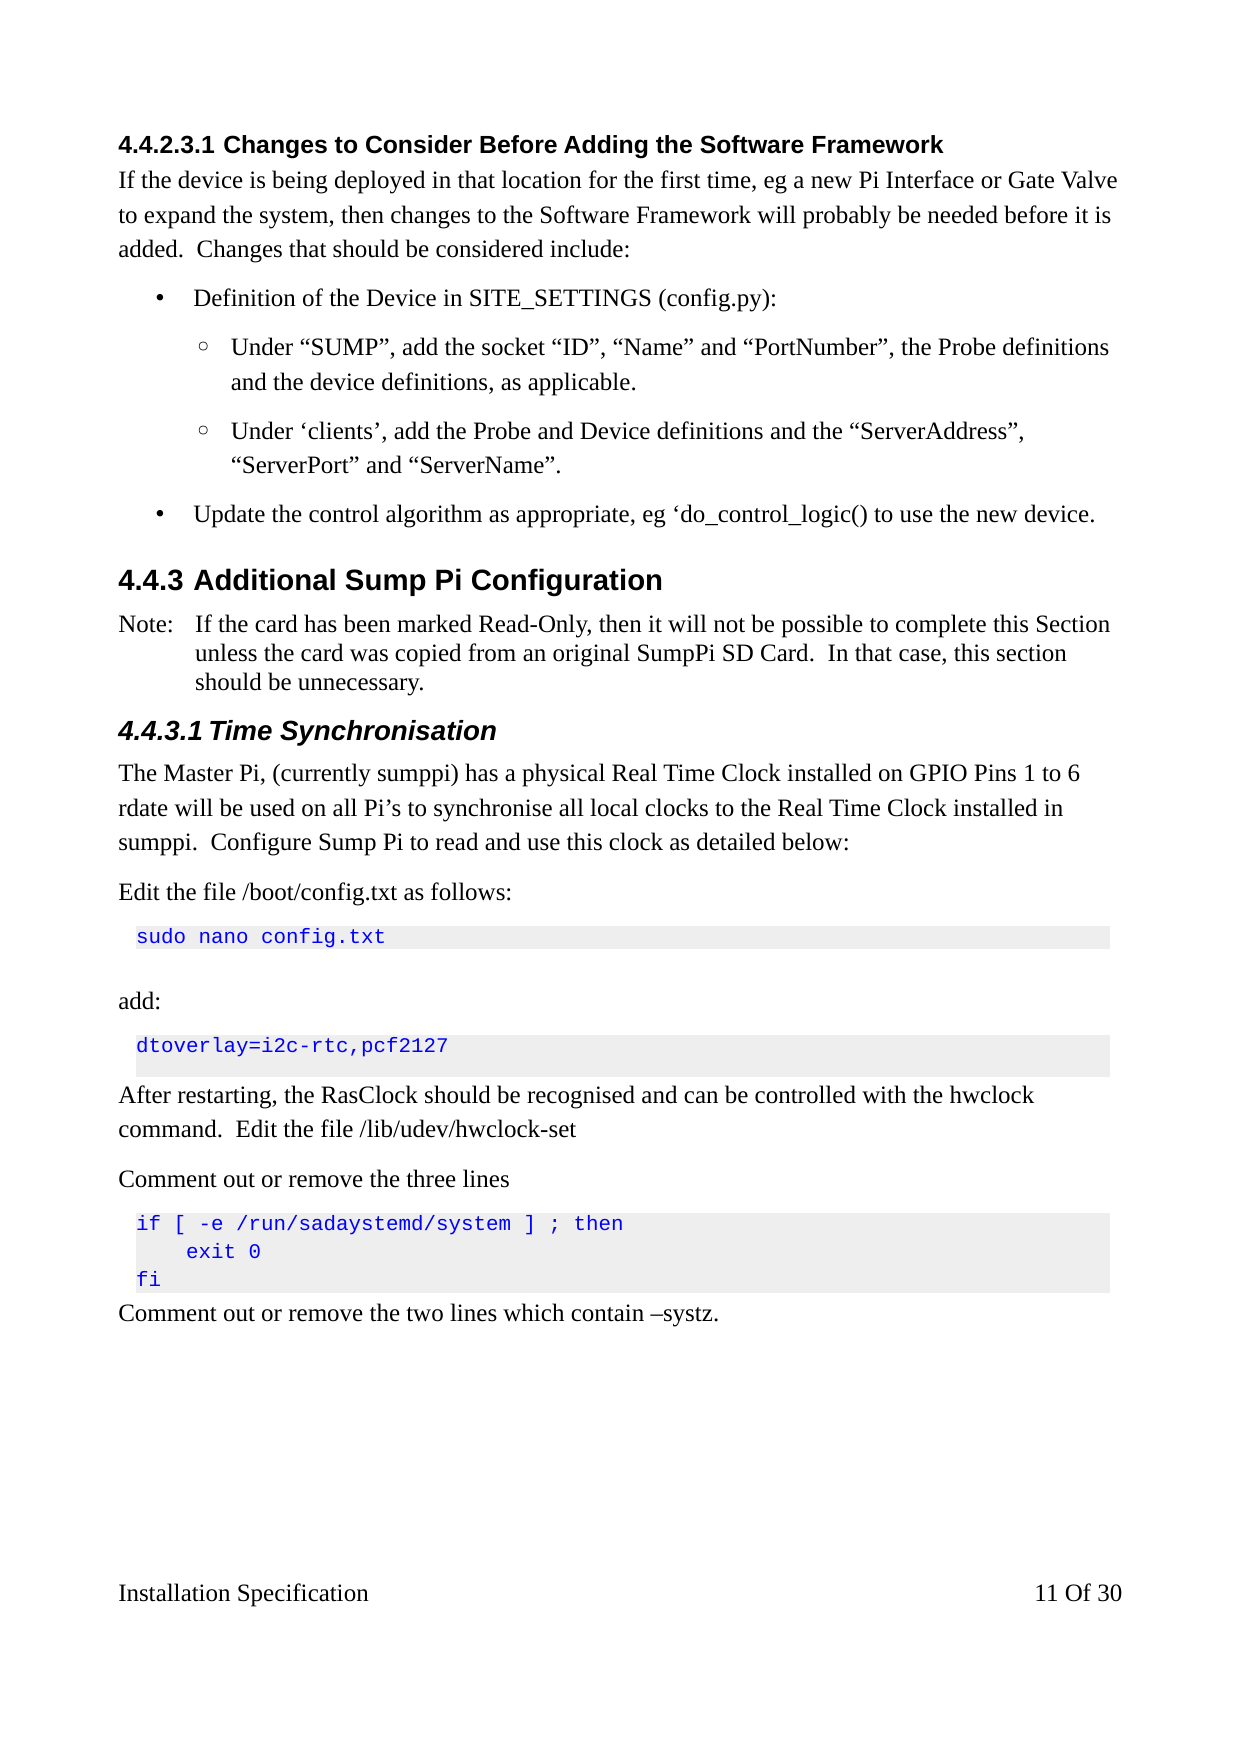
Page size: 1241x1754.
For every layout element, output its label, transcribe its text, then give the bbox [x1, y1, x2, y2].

list Under ‘clients’, add the Probe and Device definitions and the “ServerAddress”, “ServerPort” and “ServerName”. [193, 416, 1122, 479]
text Comment out or remove the two lines which contain –systz. [118, 1298, 1122, 1326]
text Comment out or remove the three lines [118, 1164, 1122, 1192]
text If the device is being deployed in that location for the first time, eg a new Pi Interface or Gate Valve to expand the system, then changes to the Software Framework will probably be needed before it is added. Changes that should be considered include: [118, 165, 1122, 263]
subtitle Time Synchronisation [118, 714, 1122, 746]
text add: [118, 986, 1122, 1014]
text sudo nano config.txt [136, 926, 1110, 949]
text Edit the file /boot/config.txt as follows: [118, 877, 1122, 905]
list Definition of the Device in SITE_SETTINGS (config.py): [156, 283, 1122, 312]
text After restarting, the RasClock should be recognised and can be controlled with the hwclock command. Edit the file /lib/udev/hwclock-set [118, 1080, 1122, 1143]
list Update the control algorithm as appropriate, eg ‘do_control_logic() to use the new device. [156, 499, 1122, 528]
text Note: If the card has been marked Read-Only, then it will not be possible to complete this Section unless the card was copied from an original SumpPi SD Card. In that case, this section should be unnecessary. [118, 609, 1122, 696]
subtitle Changes to Consider Before Adding the Software Framework [118, 131, 1122, 159]
text The Master Pi, (currently sumppi) has a physical Real Time Clock installed on GPIO Pins 1 to 6 rdate will be used on all Pi’s to synchronise all local clocks to the Real Time Clock installed in sumppi. Configure Sump Pi to read and use this clock as detailed below: [118, 758, 1122, 856]
text exit 0 [136, 1241, 1110, 1265]
subtitle Additional Sump Pi Configuration [118, 563, 1122, 597]
text if [ -e /run/sadaystemd/system ] ; then [136, 1213, 1110, 1236]
text fi [136, 1269, 1110, 1293]
text dtoverlay=i2c-rtc,pcf2127 [136, 1035, 1110, 1058]
list Under “SUMP”, add the socket “ID”, “Name” and “PortNumber”, the Probe definitions and the device definitions, as applicable. [193, 332, 1122, 396]
